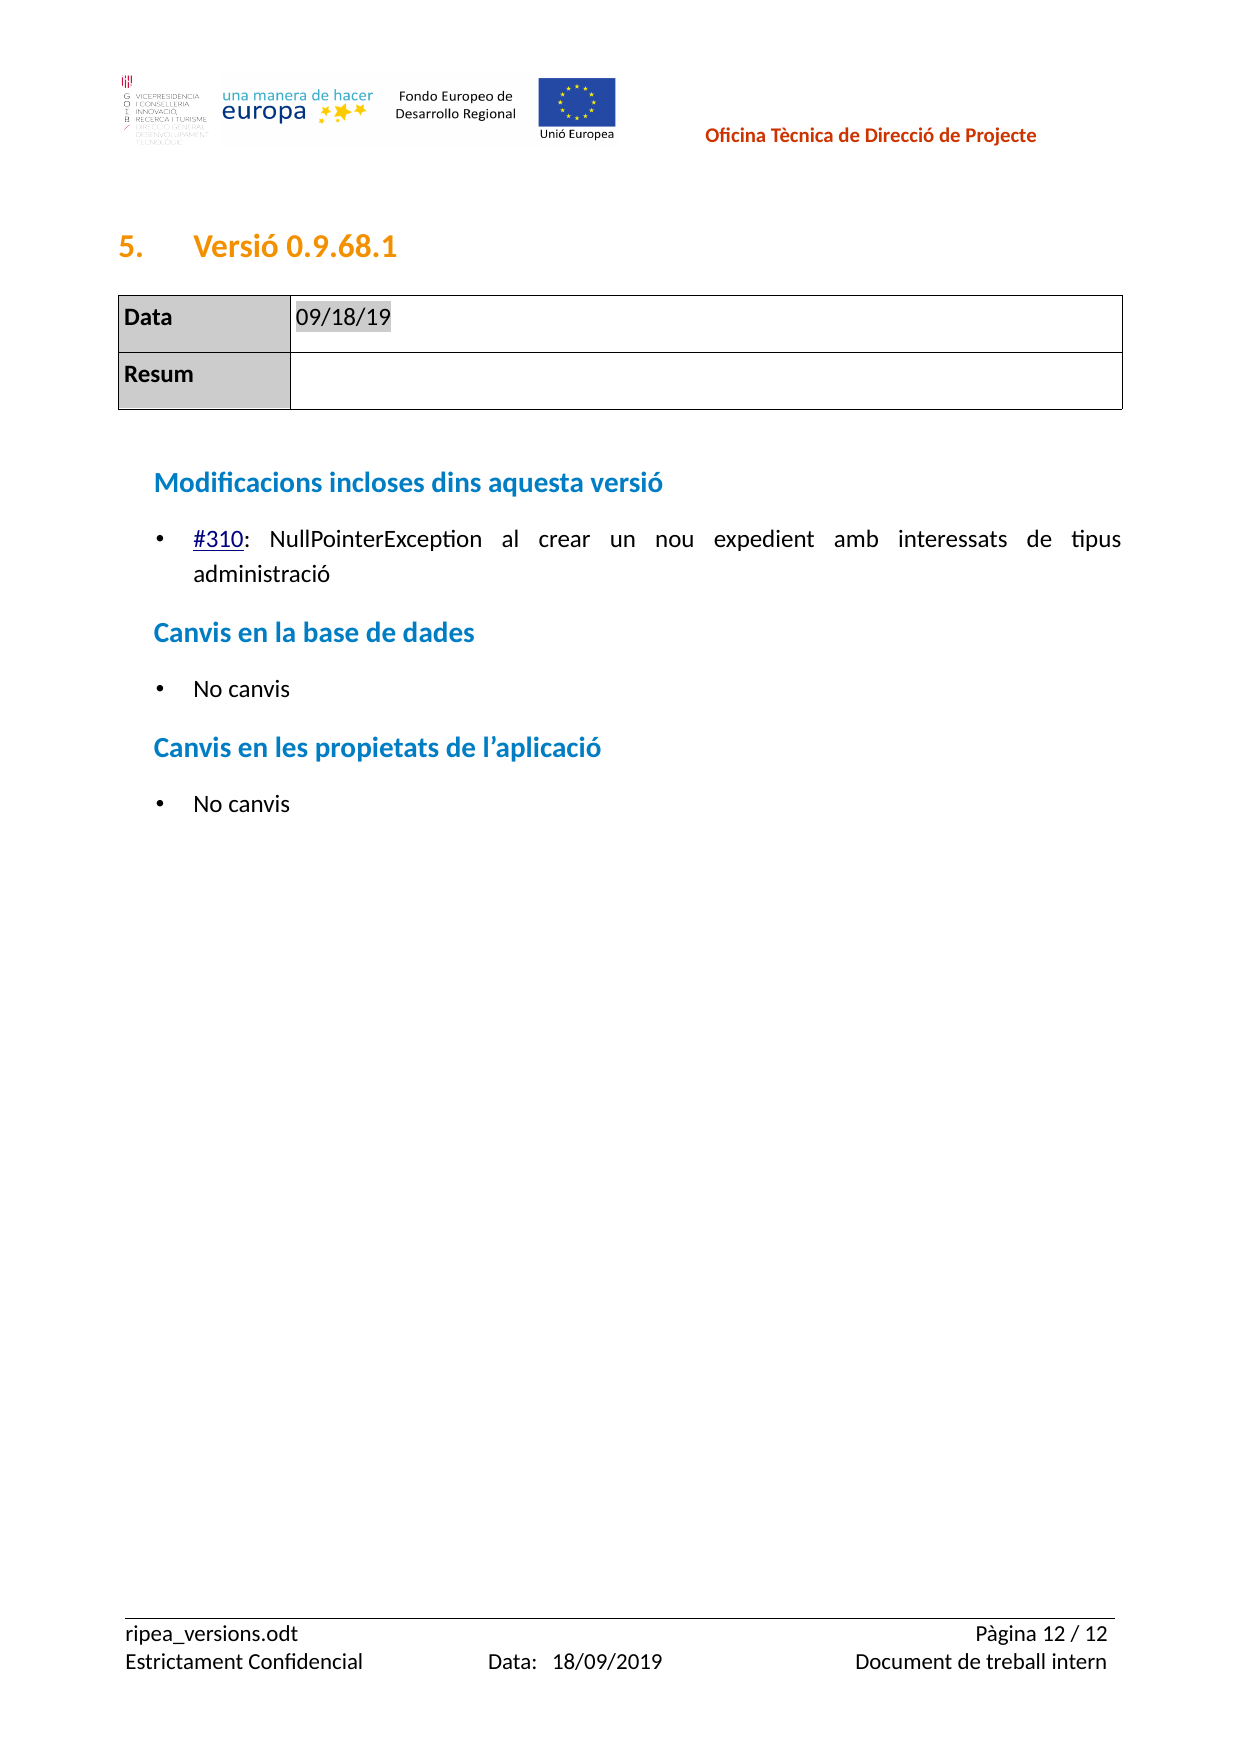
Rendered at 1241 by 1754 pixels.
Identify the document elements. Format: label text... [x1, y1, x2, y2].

table_header 18/09/19 [291, 296, 1122, 352]
table_cell [291, 353, 1122, 408]
picture [118, 73, 213, 147]
table_header Data [119, 296, 290, 352]
subtitle Canvis en la base de dades [153, 614, 1122, 650]
subtitle Canvis en les propietats de l’aplicació [153, 729, 1122, 765]
subtitle Versió 0.9.68.1 [118, 225, 1122, 266]
picture [219, 73, 621, 147]
table_cell Resum [119, 353, 290, 408]
list #310: NullPointerException al crear un nou expedient amb interessats de tipus administració [156, 523, 1122, 589]
subtitle Modificacions incloses dins aquesta versió [153, 464, 1122, 500]
list No canvis [156, 673, 1122, 704]
list No canvis [156, 788, 1122, 819]
